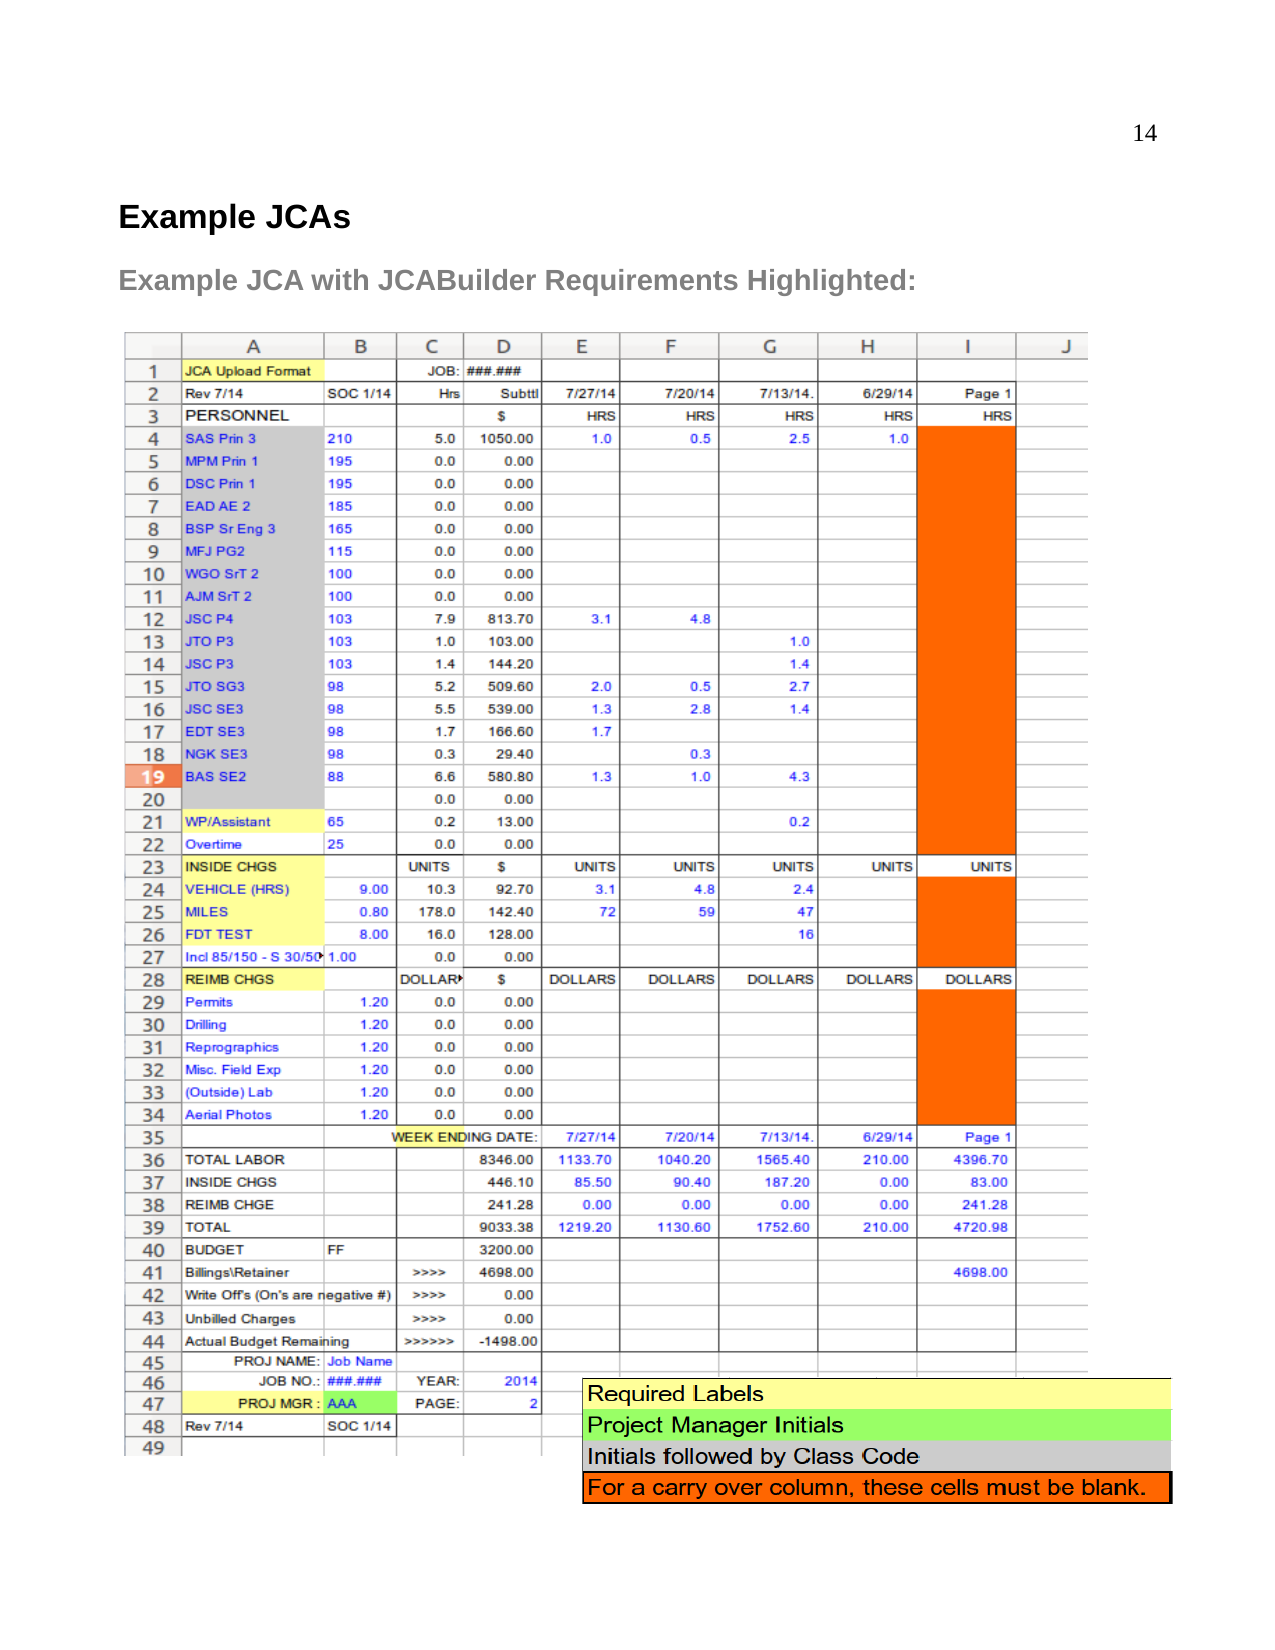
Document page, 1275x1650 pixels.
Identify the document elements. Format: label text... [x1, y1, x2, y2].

picture [124, 332, 1173, 1504]
subtitle Example JCA with JCABuilder Requirements Highlighted: [118, 263, 1157, 296]
subtitle Example JCAs [118, 197, 1157, 236]
